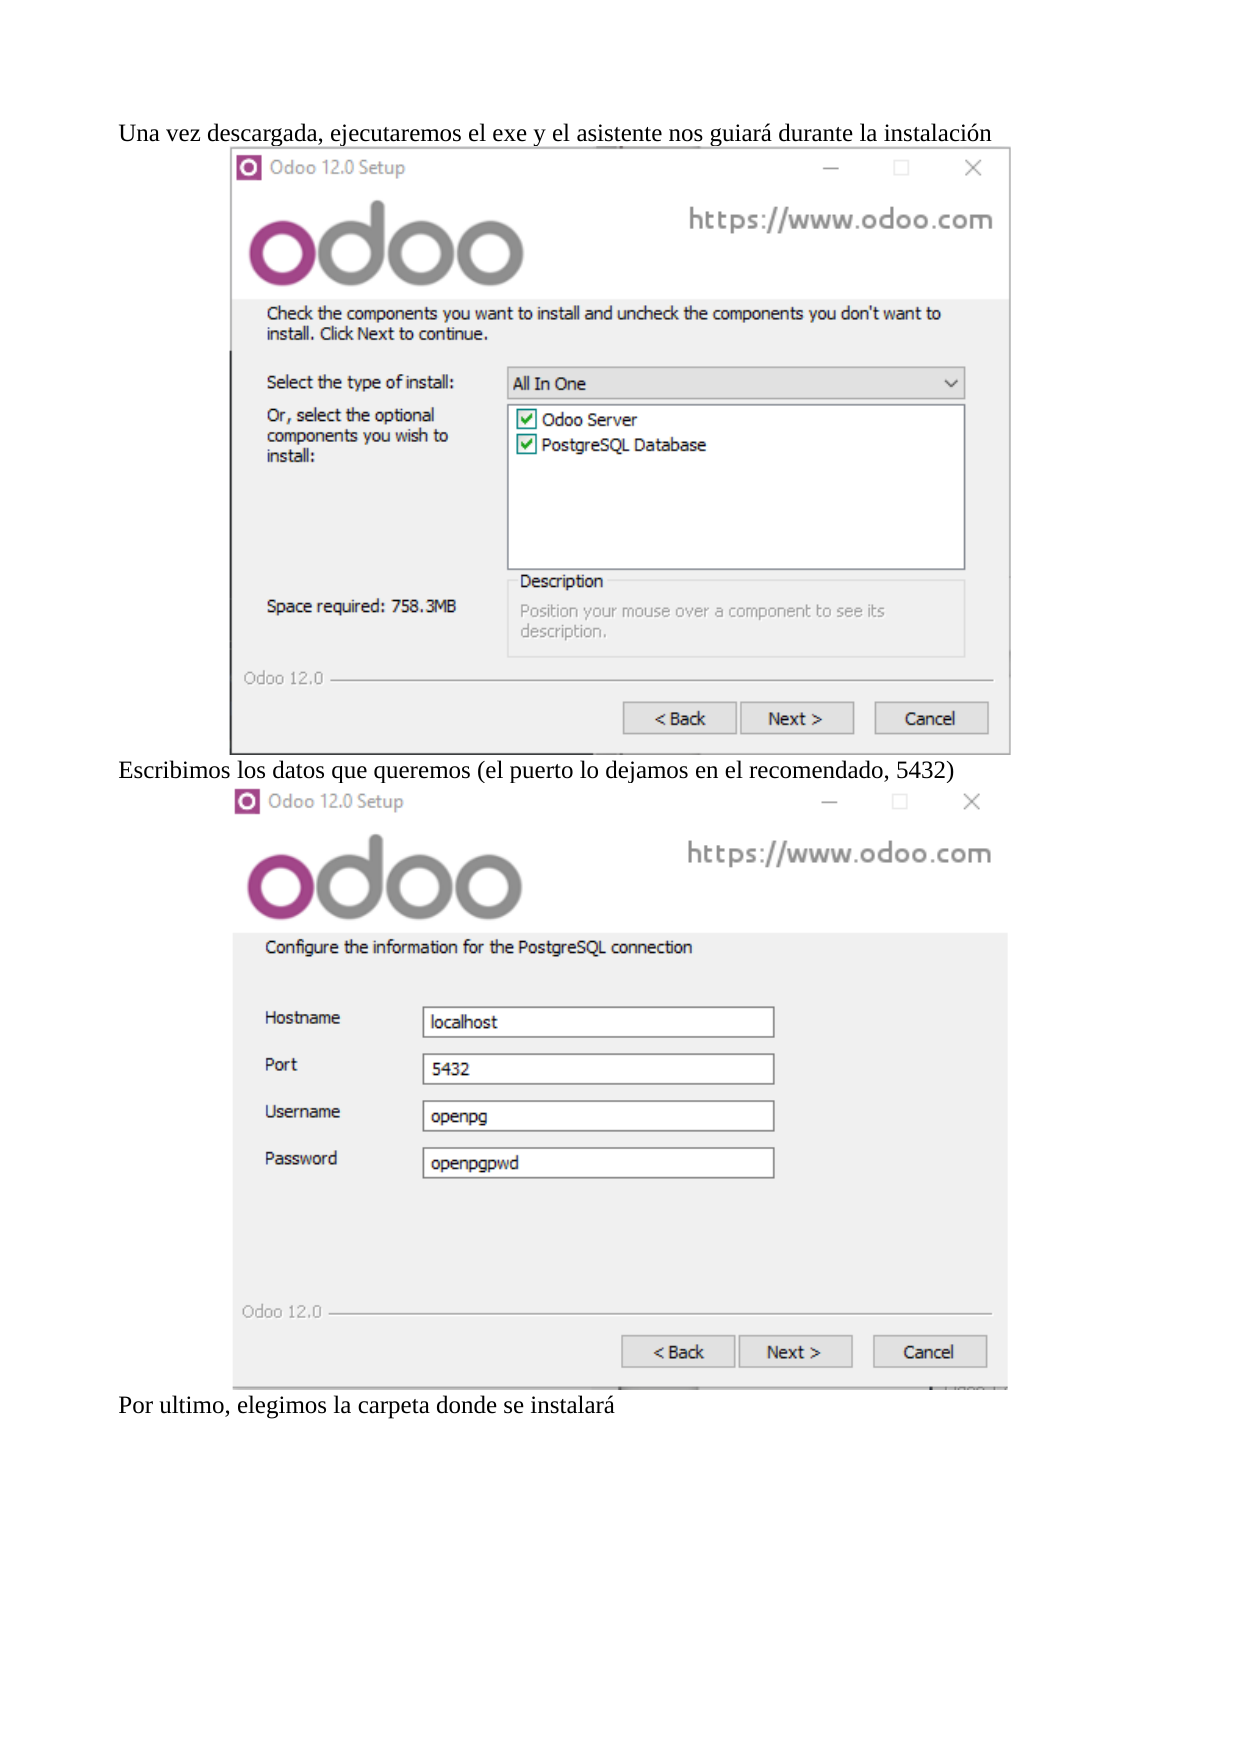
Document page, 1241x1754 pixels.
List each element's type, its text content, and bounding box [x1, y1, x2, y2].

text Por ultimo, elegimos la carpeta donde se instalará [118, 783, 1122, 1418]
text Escribimos los datos que queremos (el puerto lo dejamos en el recomendado, 5432) [118, 147, 1122, 783]
picture [232, 783, 1008, 1390]
picture [229, 146, 1011, 755]
text Una vez descargada, ejecutaremos el exe y el asistente nos guiará durante la instalación [118, 118, 1122, 147]
